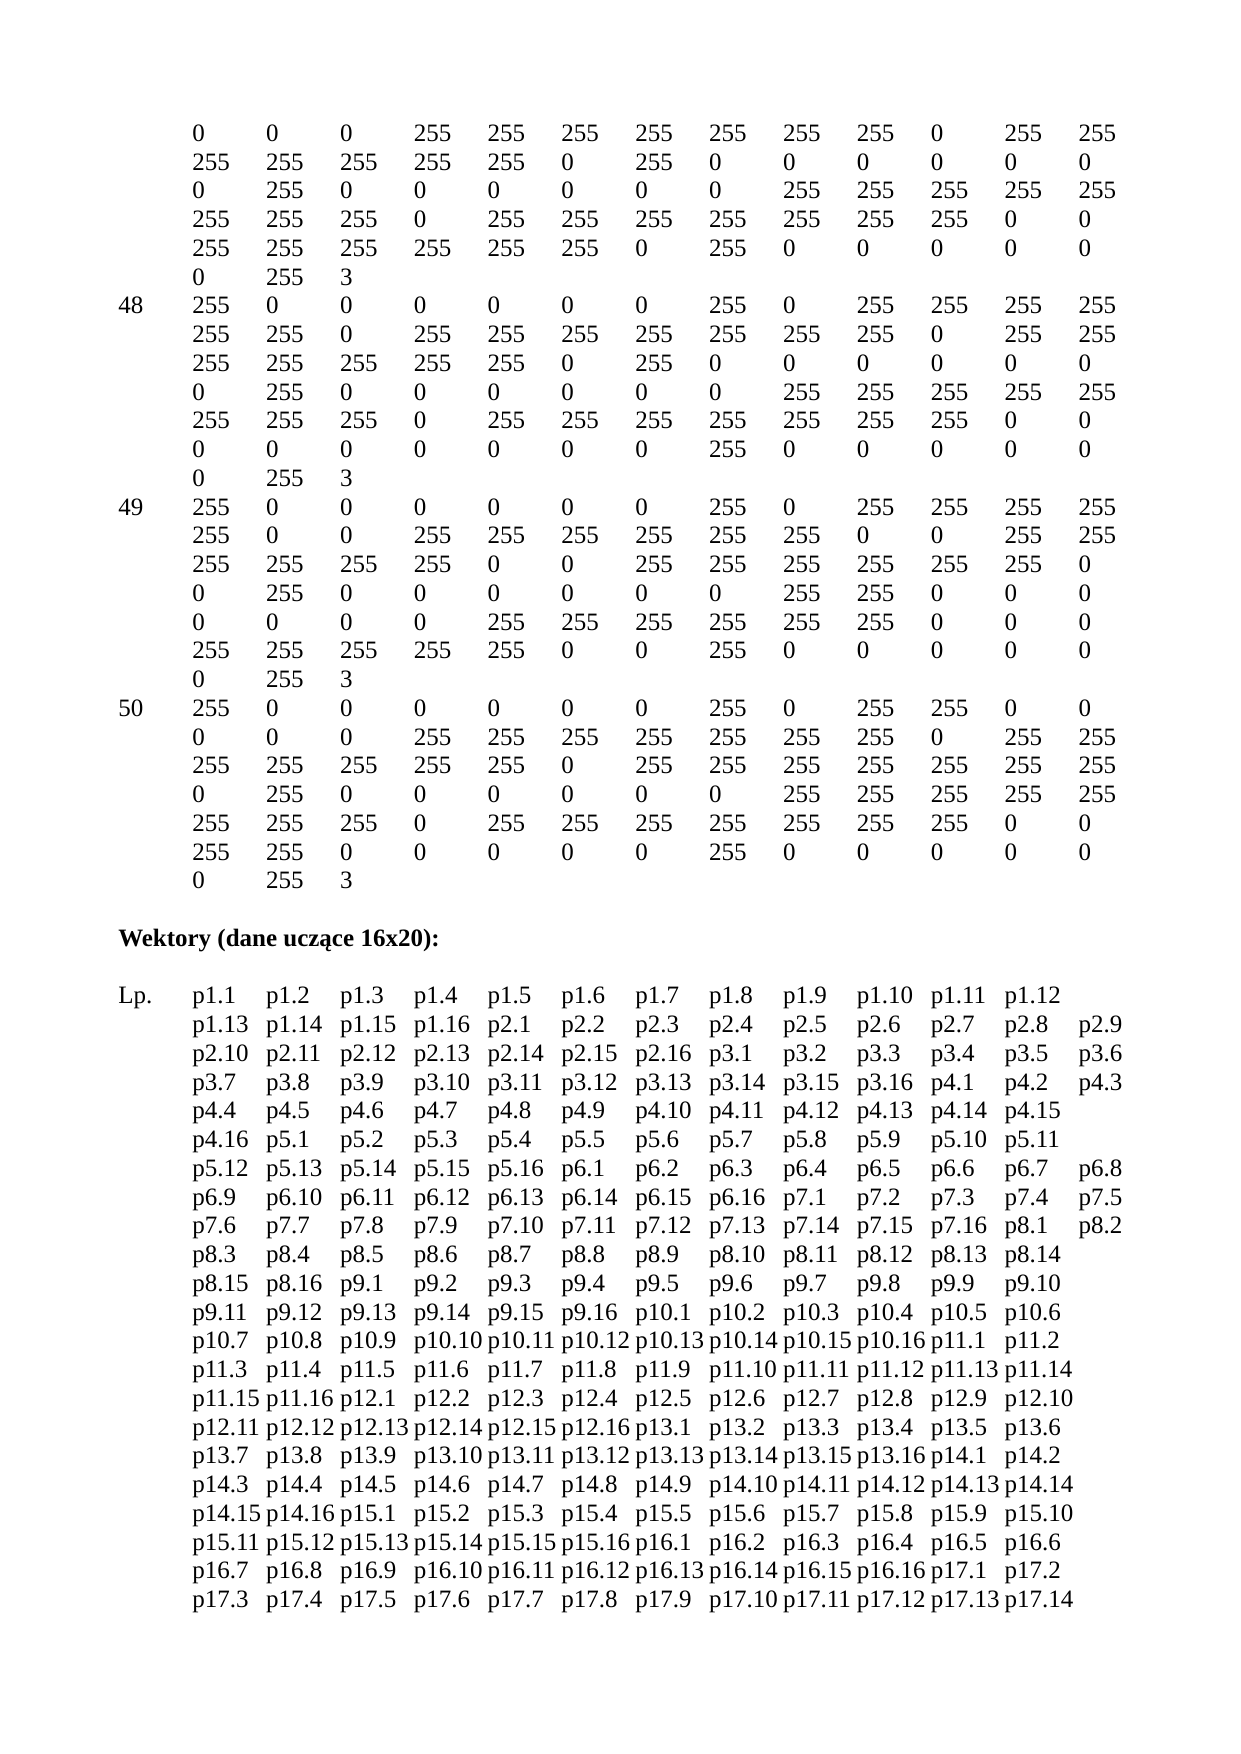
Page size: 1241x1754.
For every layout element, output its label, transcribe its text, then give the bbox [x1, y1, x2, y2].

text 0 0 0 255 255 255 255 255 255 255 0 255 255 255 255 255 255 255 0 255 0 0 0 0 0 0 0 255 0 0 0 0 0 0 255 255 255 255 255 255 255 255 0 255 255 255 255 255 255 255 0 0 255 255 255 255 255 255 0 255 0 0 0 0 0 0 255 3 [118, 118, 1122, 291]
text 50 255 0 0 0 0 0 0 255 0 255 255 0 0 0 0 0 255 255 255 255 255 255 255 0 255 255 255 255 255 255 255 0 255 255 255 255 255 255 255 0 255 0 0 0 0 0 0 255 255 255 255 255 255 255 255 0 255 255 255 255 255 255 255 0 0 255 255 0 0 0 0 0 255 0 0 0 0 0 0 255 3 [118, 693, 1122, 894]
text 49 255 0 0 0 0 0 0 255 0 255 255 255 255 255 0 0 255 255 255 255 255 255 0 0 255 255 255 255 255 255 0 0 255 255 255 255 255 255 0 0 255 0 0 0 0 0 0 255 255 0 0 0 0 0 0 0 255 255 255 255 255 255 0 0 0 255 255 255 255 255 0 0 255 0 0 0 0 0 0 255 3 [118, 492, 1122, 693]
text Wektory (dane uczące 16x20): [118, 923, 1122, 952]
text Lp. p1.1 p1.2 p1.3 p1.4 p1.5 p1.6 p1.7 p1.8 p1.9 p1.10 p1.11 p1.12 p1.13 p1.14 p1.15 p1.16 p2.1 p2.2 p2.3 p2.4 p2.5 p2.6 p2.7 p2.8 p2.9 p2.10 p2.11 p2.12 p2.13 p2.14 p2.15 p2.16 p3.1 p3.2 p3.3 p3.4 p3.5 p3.6 p3.7 p3.8 p3.9 p3.10 p3.11 p3.12 p3.13 p3.14 p3.15 p3.16 p4.1 p4.2 p4.3 p4.4 p4.5 p4.6 p4.7 p4.8 p4.9 p4.10 p4.11 p4.12 p4.13 p4.14 p4.15 p4.16 p5.1 p5.2 p5.3 p5.4 p5.5 p5.6 p5.7 p5.8 p5.9 p5.10 p5.11 p5.12 p5.13 p5.14 p5.15 p5.16 p6.1 p6.2 p6.3 p6.4 p6.5 p6.6 p6.7 p6.8 p6.9 p6.10 p6.11 p6.12 p6.13 p6.14 p6.15 p6.16 p7.1 p7.2 p7.3 p7.4 p7.5 p7.6 p7.7 p7.8 p7.9 p7.10 p7.11 p7.12 p7.13 p7.14 p7.15 p7.16 p8.1 p8.2 p8.3 p8.4 p8.5 p8.6 p8.7 p8.8 p8.9 p8.10 p8.11 p8.12 p8.13 p8.14 p8.15 p8.16 p9.1 p9.2 p9.3 p9.4 p9.5 p9.6 p9.7 p9.8 p9.9 p9.10 p9.11 p9.12 p9.13 p9.14 p9.15 p9.16 p10.1 p10.2 p10.3 p10.4 p10.5 p10.6 p10.7 p10.8 p10.9 p10.10 p10.11 p10.12 p10.13 p10.14 p10.15 p10.16 p11.1 p11.2 p11.3 p11.4 p11.5 p11.6 p11.7 p11.8 p11.9 p11.10 p11.11 p11.12 p11.13 p11.14 p11.15 p11.16 p12.1 p12.2 p12.3 p12.4 p12.5 p12.6 p12.7 p12.8 p12.9 p12.10 p12.11 p12.12 p12.13 p12.14 p12.15 p12.16 p13.1 p13.2 p13.3 p13.4 p13.5 p13.6 p13.7 p13.8 p13.9 p13.10 p13.11 p13.12 p13.13 p13.14 p13.15 p13.16 p14.1 p14.2 p14.3 p14.4 p14.5 p14.6 p14.7 p14.8 p14.9 p14.10 p14.11 p14.12 p14.13 p14.14 p14.15 p14.16 p15.1 p15.2 p15.3 p15.4 p15.5 p15.6 p15.7 p15.8 p15.9 p15.10 p15.11 p15.12 p15.13 p15.14 p15.15 p15.16 p16.1 p16.2 p16.3 p16.4 p16.5 p16.6 p16.7 p16.8 p16.9 p16.10 p16.11 p16.12 p16.13 p16.14 p16.15 p16.16 p17.1 p17.2 p17.3 p17.4 p17.5 p17.6 p17.7 p17.8 p17.9 p17.10 p17.11 p17.12 p17.13 p17.14 [118, 981, 1122, 1613]
text 48 255 0 0 0 0 0 0 255 0 255 255 255 255 255 255 0 255 255 255 255 255 255 255 0 255 255 255 255 255 255 255 0 255 0 0 0 0 0 0 0 255 0 0 0 0 0 0 255 255 255 255 255 255 255 255 0 255 255 255 255 255 255 255 0 0 0 0 0 0 0 0 0 255 0 0 0 0 0 0 255 3 [118, 291, 1122, 492]
